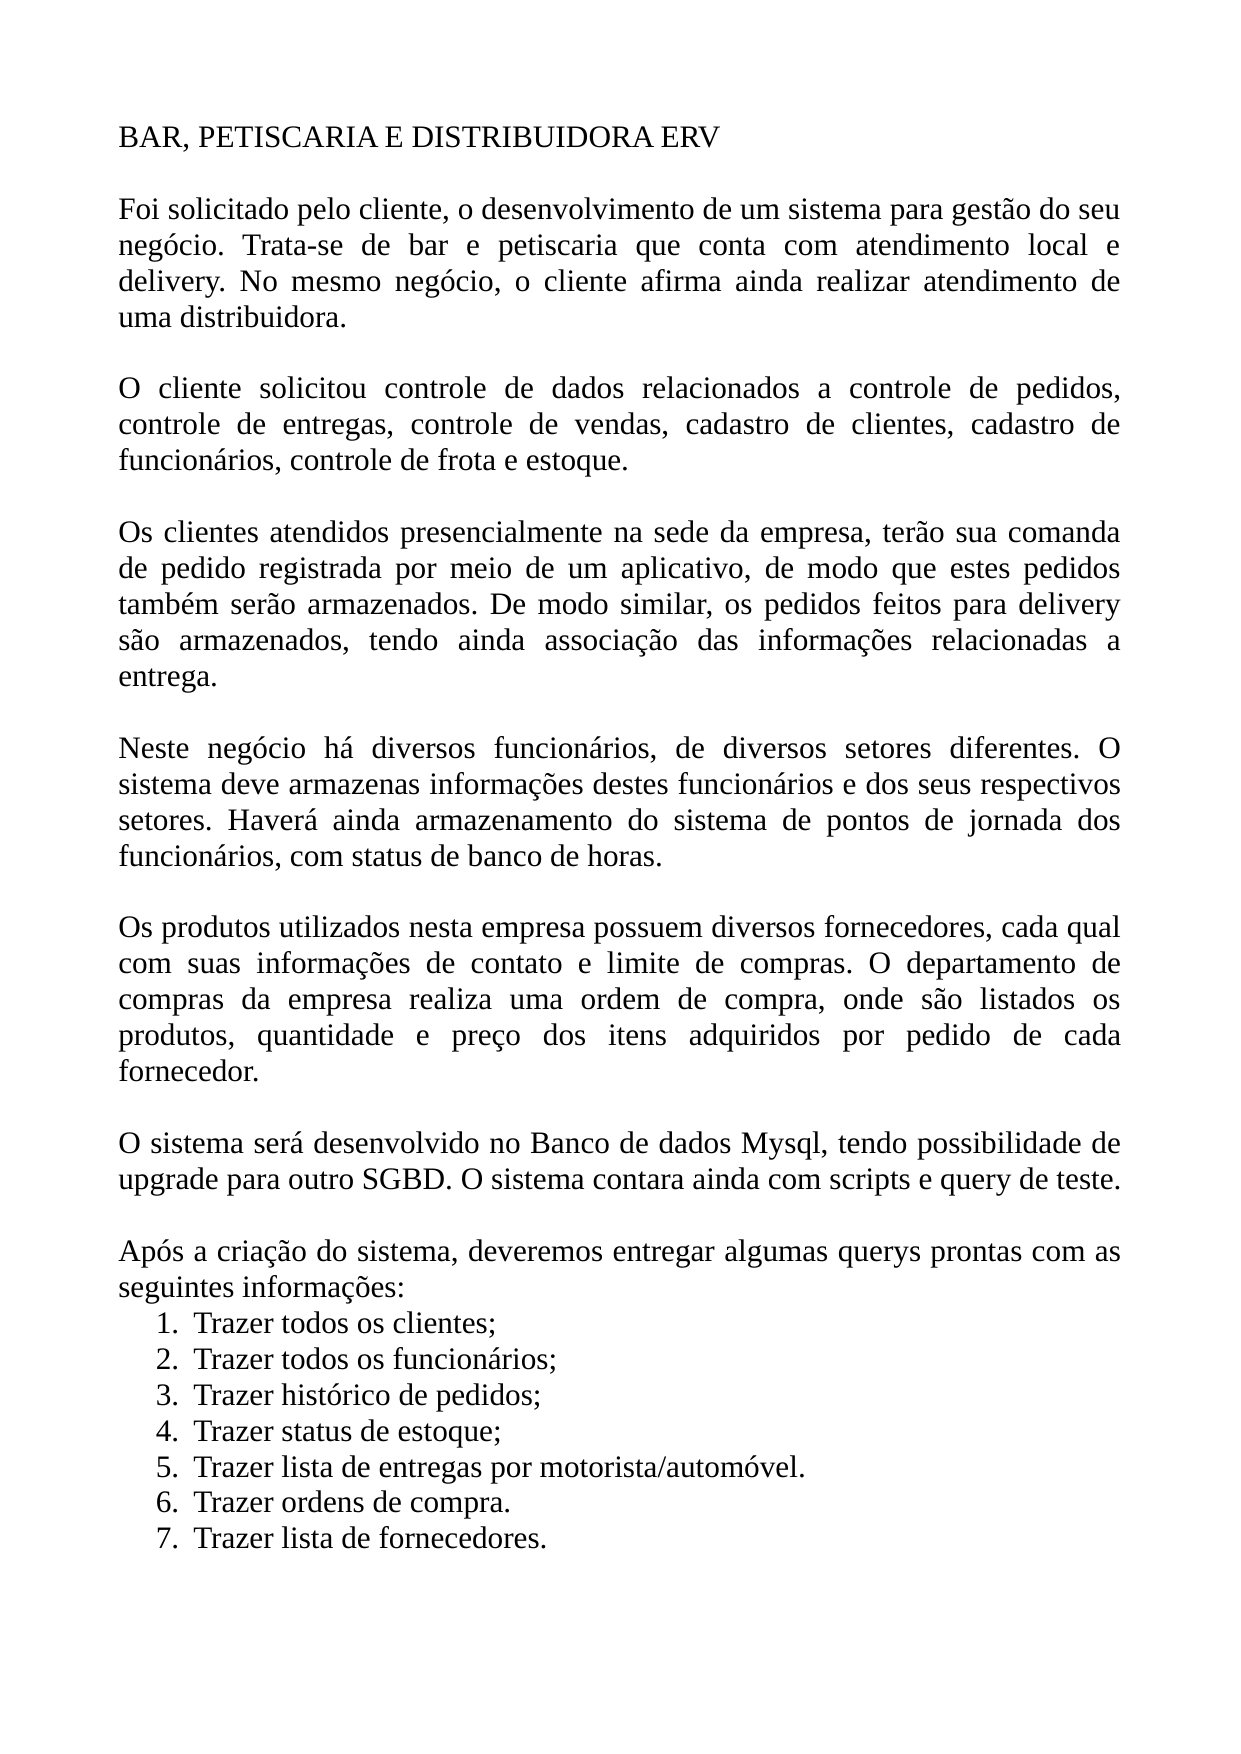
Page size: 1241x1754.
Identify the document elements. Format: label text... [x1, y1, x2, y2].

text Os produtos utilizados nesta empresa possuem diversos fornecedores, cada qual com suas informações de contato e limite de compras. O departamento de compras da empresa realiza uma ordem de compra, onde são listados os produtos, quantidade e preço dos itens adquiridos por pedido de cada fornecedor. [118, 909, 1122, 1088]
list Trazer ordens de compra. [156, 1484, 1122, 1520]
text O sistema será desenvolvido no Banco de dados Mysql, tendo possibilidade de upgrade para outro SGBD. O sistema contara ainda com scripts e query de teste. [118, 1124, 1122, 1196]
list Trazer todos os funcionários; [156, 1340, 1122, 1376]
list Trazer todos os clientes; [156, 1304, 1122, 1340]
text Foi solicitado pelo cliente, o desenvolvimento de um sistema para gestão do seu negócio. Trata-se de bar e petiscaria que conta com atendimento local e delivery. No mesmo negócio, o cliente afirma ainda realizar atendimento de uma distribuidora. [118, 190, 1122, 334]
text Neste negócio há diversos funcionários, de diversos setores diferentes. O sistema deve armazenas informações destes funcionários e dos seus respectivos setores. Haverá ainda armazenamento do sistema de pontos de jornada dos funcionários, com status de banco de horas. [118, 729, 1122, 873]
text BAR, PETISCARIA E DISTRIBUIDORA ERV [118, 118, 1122, 154]
list Trazer lista de fornecedores. [156, 1520, 1122, 1556]
list Trazer histórico de pedidos; [156, 1376, 1122, 1412]
text Os clientes atendidos presencialmente na sede da empresa, terão sua comanda de pedido registrada por meio de um aplicativo, de modo que estes pedidos também serão armazenados. De modo similar, os pedidos feitos para delivery são armazenados, tendo ainda associação das informações relacionadas a entrega. [118, 513, 1122, 693]
list Trazer status de estoque; [156, 1412, 1122, 1448]
text O cliente solicitou controle de dados relacionados a controle de pedidos, controle de entregas, controle de vendas, cadastro de clientes, cadastro de funcionários, controle de frota e estoque. [118, 370, 1122, 477]
list Trazer lista de entregas por motorista/automóvel. [156, 1448, 1122, 1484]
text Após a criação do sistema, deveremos entregar algumas querys prontas com as seguintes informações: [118, 1232, 1122, 1304]
